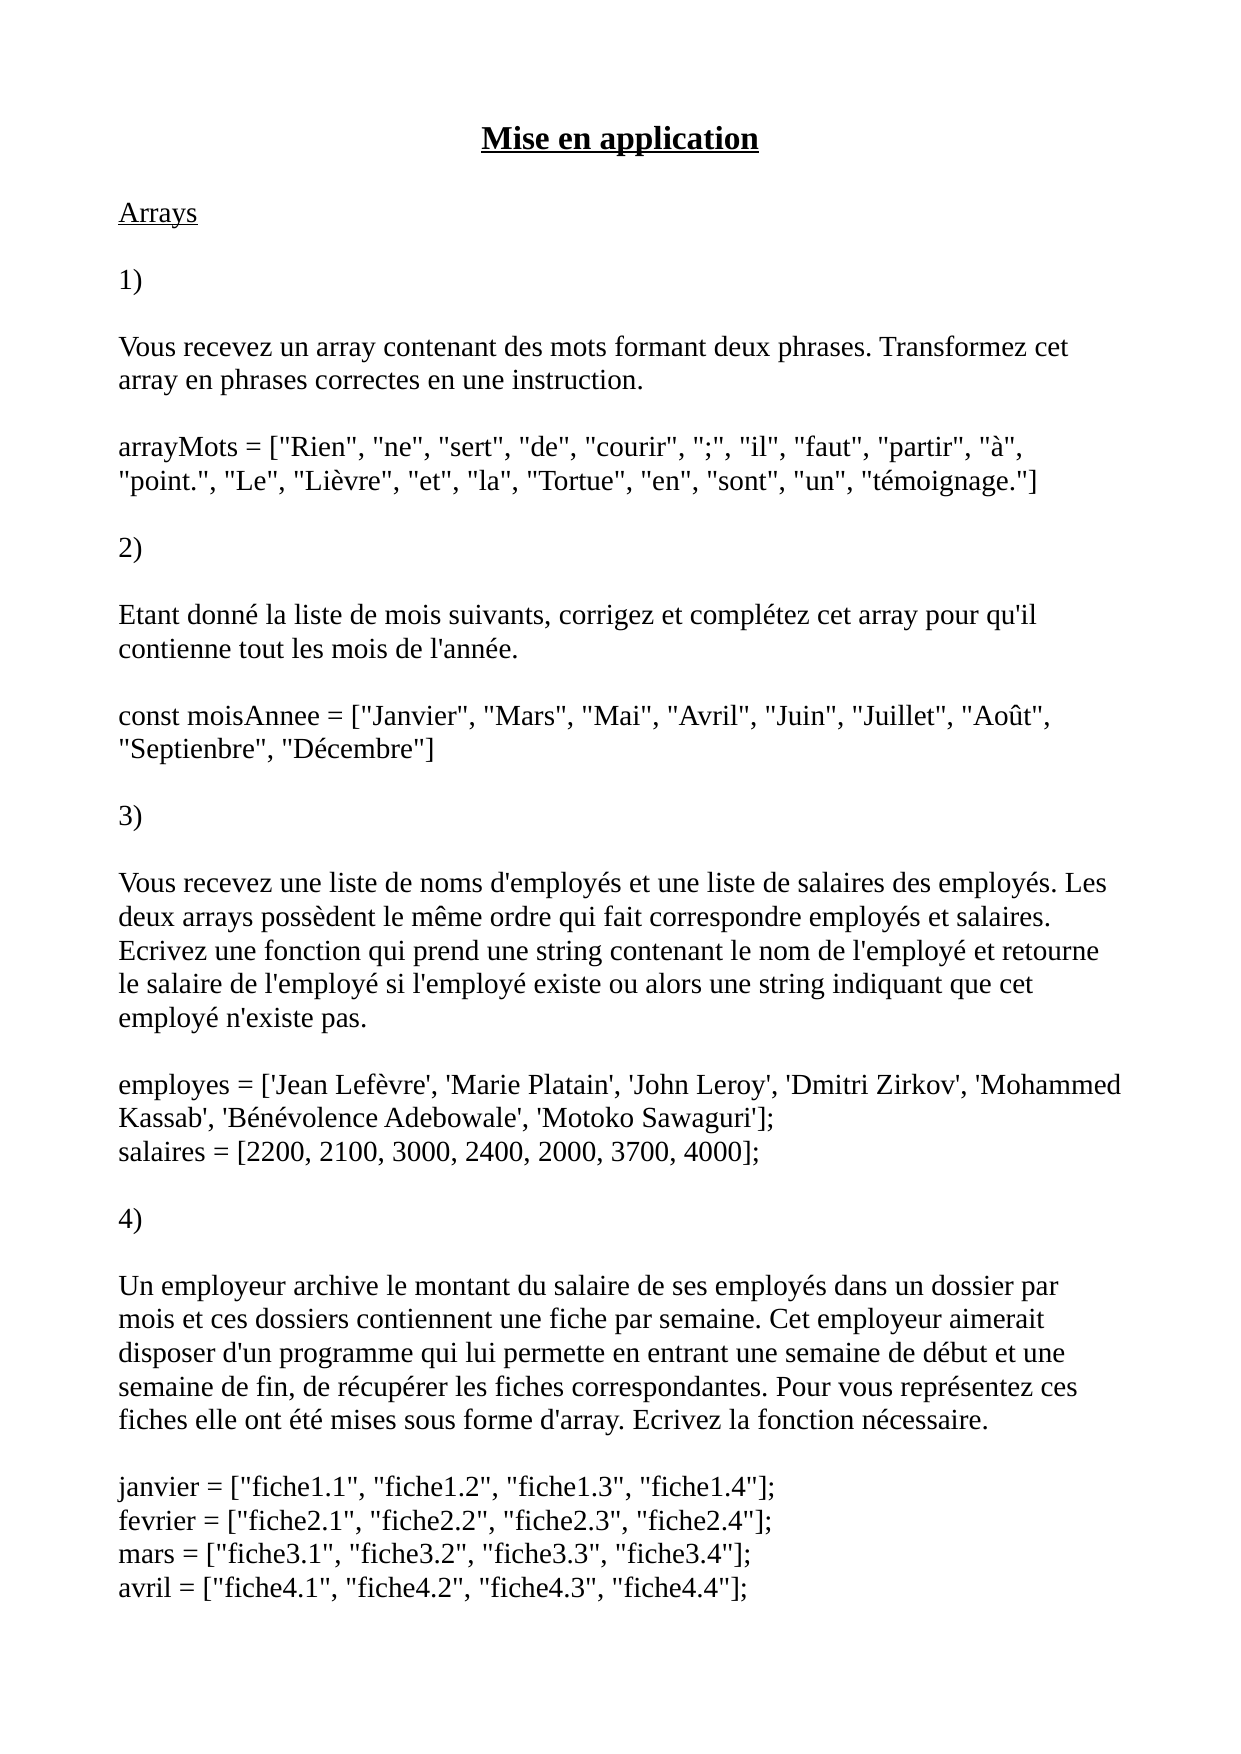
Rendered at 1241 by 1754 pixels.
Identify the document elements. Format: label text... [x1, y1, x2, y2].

text arrayMots = ["Rien", "ne", "sert", "de", "courir", ";", "il", "faut", "partir", "à", "point.", "Le", "Lièvre", "et", "la", "Tortue", "en", "sont", "un", "témoignage."] [118, 429, 1122, 497]
text 1) [118, 262, 1122, 295]
text Mise en application [118, 118, 1122, 156]
text employes = ['Jean Lefèvre', 'Marie Platain', 'John Leroy', 'Dmitri Zirkov', 'Mohammed Kassab', 'Bénévolence Adebowale', 'Motoko Sawaguri']; [118, 1067, 1122, 1134]
text 2) [118, 530, 1122, 564]
text Arrays [118, 195, 1122, 228]
text Etant donné la liste de mois suivants, corrigez et complétez cet array pour qu'il contienne tout les mois de l'année. [118, 597, 1122, 664]
text Un employeur archive le montant du salaire de ses employés dans un dossier par mois et ces dossiers contiennent une fiche par semaine. Cet employeur aimerait disposer d'un programme qui lui permette en entrant une semaine de début et une semaine de fin, de récupérer les fiches correspondantes. Pour vous représentez ces fiches elle ont été mises sous forme d'array. Ecrivez la fonction nécessaire. [118, 1268, 1122, 1436]
text mars = ["fiche3.1", "fiche3.2", "fiche3.3", "fiche3.4"]; [118, 1536, 1122, 1570]
text const moisAnnee = ["Janvier", "Mars", "Mai", "Avril", "Juin", "Juillet", "Août", "Septienbre", "Décembre"] [118, 698, 1122, 765]
text salaires = [2200, 2100, 3000, 2400, 2000, 3700, 4000]; [118, 1134, 1122, 1167]
text 4) [118, 1201, 1122, 1234]
text 3) [118, 798, 1122, 832]
text Vous recevez un array contenant des mots formant deux phrases. Transformez cet array en phrases correctes en une instruction. [118, 329, 1122, 396]
text Vous recevez une liste de noms d'employés et une liste de salaires des employés. Les deux arrays possèdent le même ordre qui fait correspondre employés et salaires. Ecrivez une fonction qui prend une string contenant le nom de l'employé et retourne le salaire de l'employé si l'employé existe ou alors une string indiquant que cet employé n'existe pas. [118, 866, 1122, 1033]
text avril = ["fiche4.1", "fiche4.2", "fiche4.3", "fiche4.4"]; [118, 1570, 1122, 1603]
text janvier = ["fiche1.1", "fiche1.2", "fiche1.3", "fiche1.4"]; [118, 1469, 1122, 1503]
text fevrier = ["fiche2.1", "fiche2.2", "fiche2.3", "fiche2.4"]; [118, 1503, 1122, 1536]
